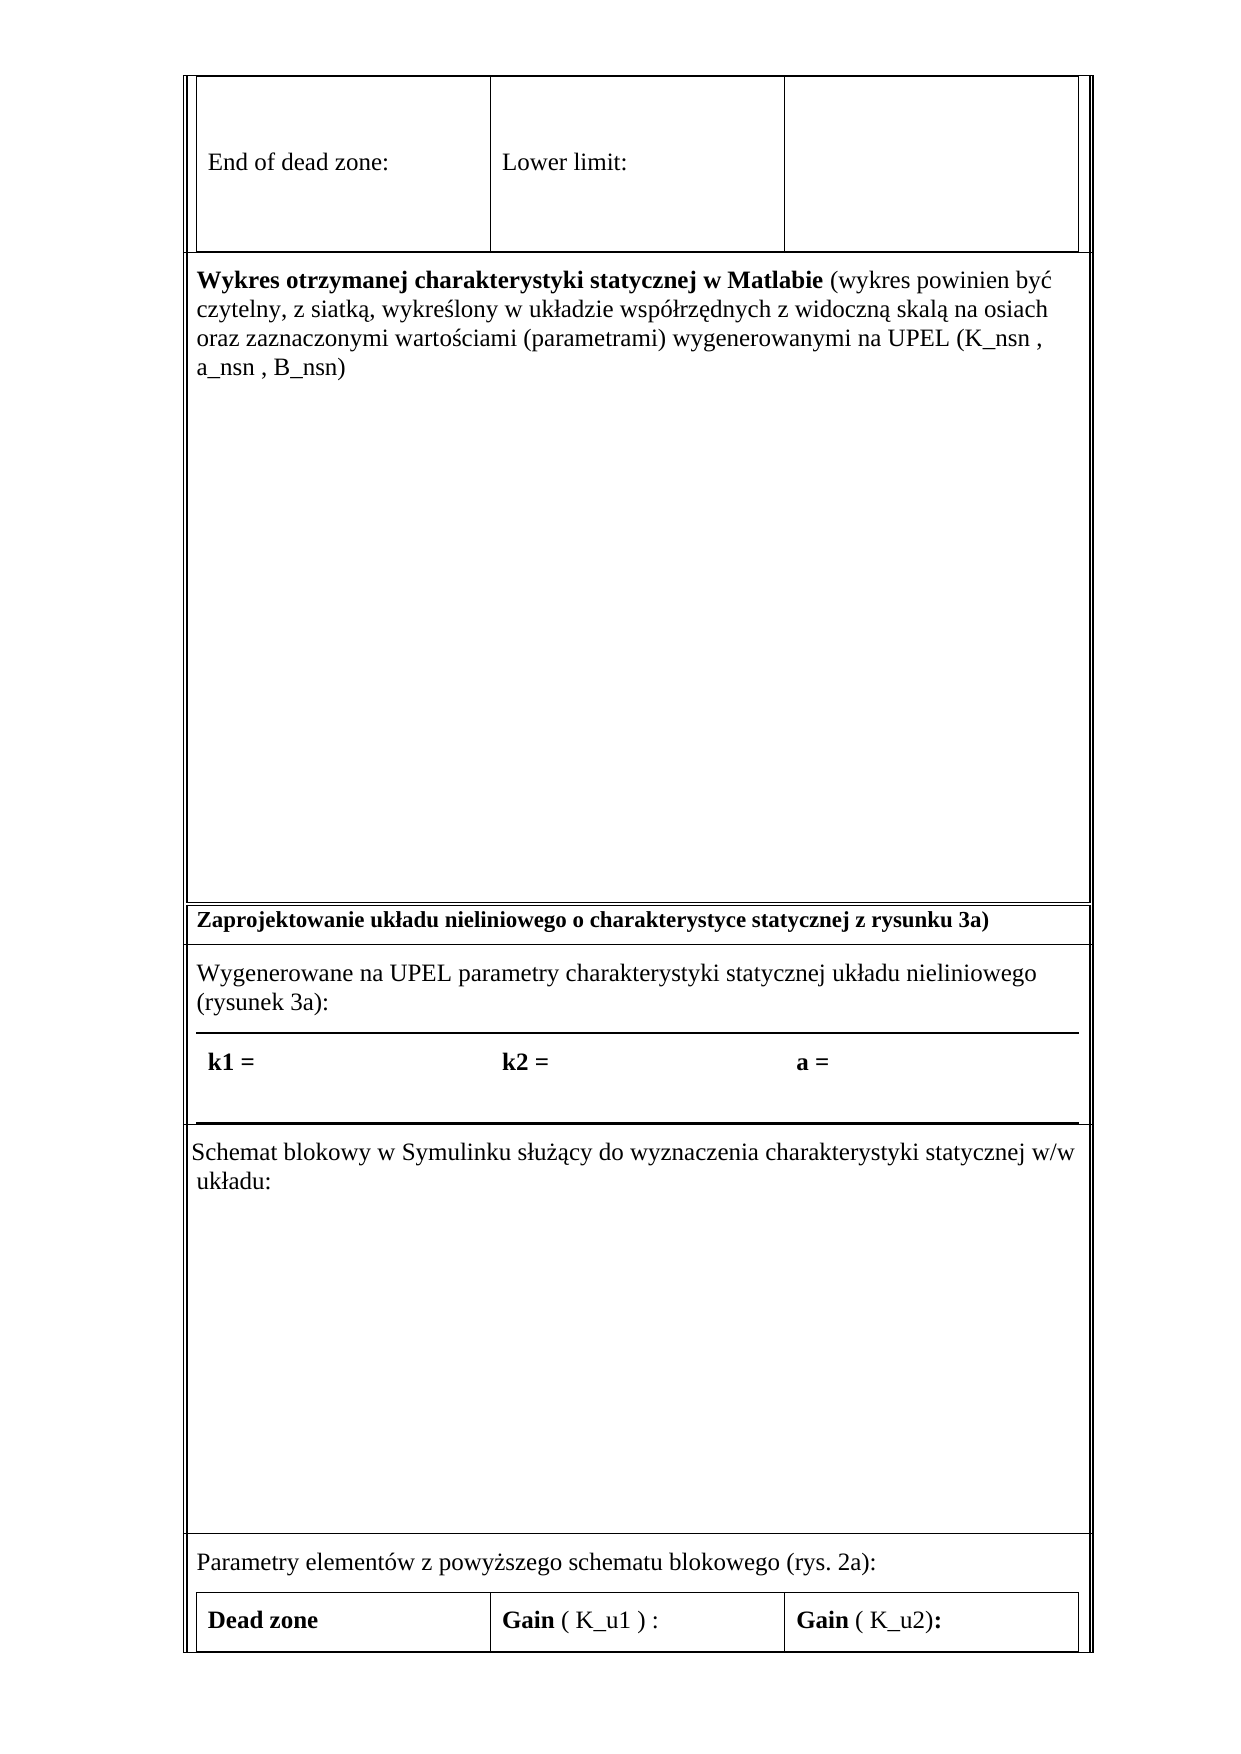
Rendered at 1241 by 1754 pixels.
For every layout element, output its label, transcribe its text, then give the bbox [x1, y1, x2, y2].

table_header [785, 77, 1078, 251]
table_header Gain ( K_u1 ) : [491, 1593, 784, 1651]
table_cell Zaprojektowanie układu nieliniowego o charakterystyce statycznej z rysunku 3a) [188, 906, 1089, 944]
table_cell Parametry elementów z powyższego schematu blokowego (rys. 2a): [188, 1534, 1089, 1652]
table_cell [1079, 76, 1089, 252]
table_cell Wykres otrzymanej charakterystyki statycznej w Matlabie (wykres powinien być czytelny, z siatką, wykreślony w układzie współrzędnych z widoczną skalą na osiach oraz zaznaczonymi wartościami (parametrami) wygenerowanymi na UPEL (K_nsn , a_nsn , B_nsn) [188, 253, 1089, 901]
table_header k2 = [491, 1034, 785, 1122]
table_cell Schemat blokowy w Symulinku służący do wyznaczenia charakterystyki statycznej w/w układu: [188, 1125, 1089, 1533]
table_cell [188, 76, 196, 252]
table_header End of dead zone: [197, 77, 490, 251]
table_header Gain ( K_u2): [785, 1593, 1078, 1651]
table_header a = [785, 1034, 1079, 1122]
table_cell Wygenerowane na UPEL parametry charakterystyki statycznej układu nieliniowego (rysunek 3a): [188, 945, 1089, 1124]
table_header Lower limit: [491, 77, 784, 251]
table_header Dead zone [197, 1593, 490, 1651]
table_header k1 = [196, 1034, 491, 1122]
